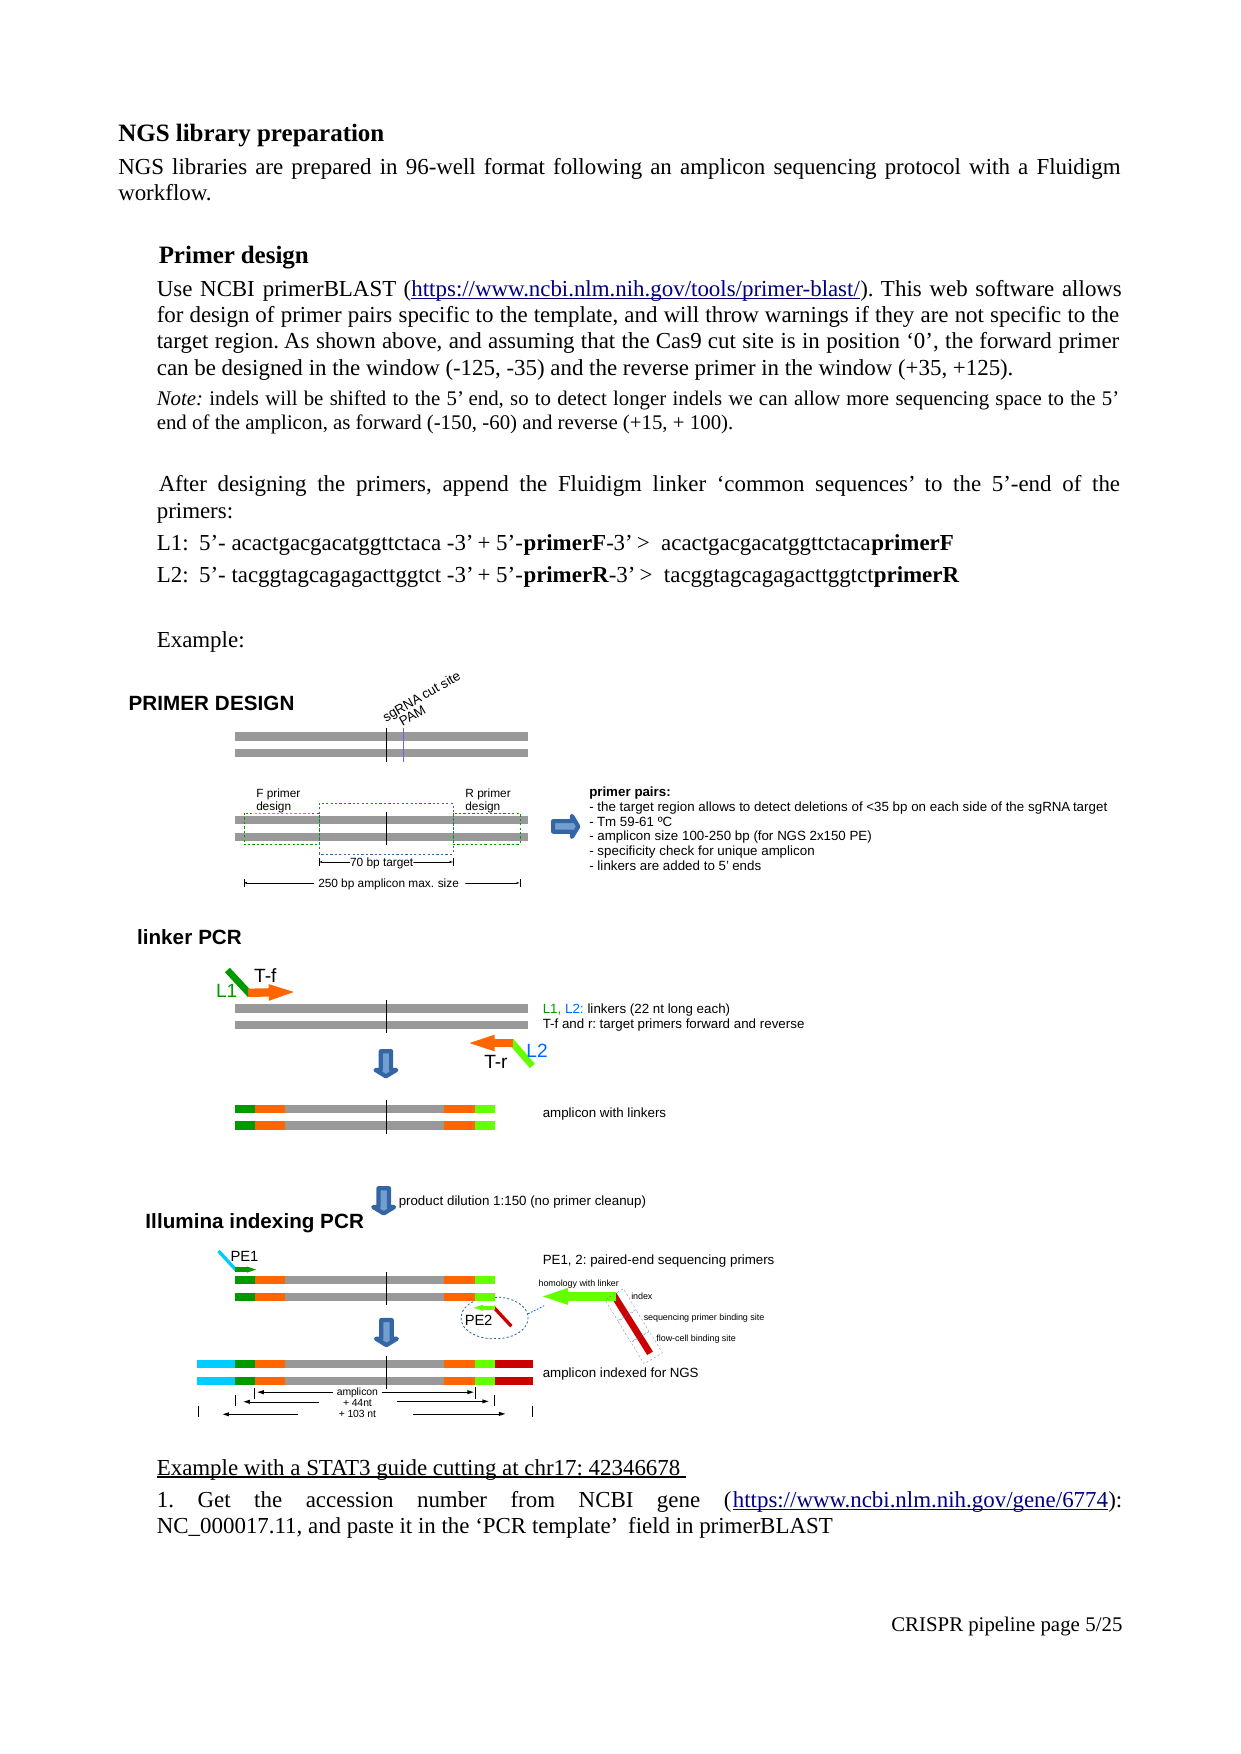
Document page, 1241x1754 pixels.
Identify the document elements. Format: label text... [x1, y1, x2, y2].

text Example: [157, 626, 1122, 652]
text After designing the primers, append the Fluidigm linker ‘common sequences’ to the 5’-end of the primers: [157, 470, 1122, 523]
text 1. Get the accession number from NCBI gene (https://www.ncbi.nlm.nih.gov/gene/6774): NC_000017.11, and paste it in the ‘PCR template’ field in primerBLAST [157, 1486, 1122, 1538]
title Example with a STAT3 guide cutting at chr17: 42346678 [157, 1453, 1122, 1480]
text Use NCBI primerBLAST (https://www.ncbi.nlm.nih.gov/tools/primer-blast/). This web software allows for design of primer pairs specific to the template, and will throw warnings if they are not specific to the target region. As shown above, and assuming that the Cas9 cut site is in position ‘0’, the forward primer can be designed in the window (-125, -35) and the reverse primer in the window (+35, +125). [157, 275, 1122, 380]
text NGS libraries are prepared in 96-well format following an amplicon sequencing protocol with a Fluidigm workflow. [118, 153, 1122, 206]
title Primer design [157, 240, 1122, 269]
text Note: indels will be shifted to the 5’ end, so to detect longer indels we can allow more sequencing space to the 5’ end of the amplicon, as forward (-150, -60) and reverse (+15, + 100). [157, 386, 1122, 434]
title NGS library preparation [118, 118, 1122, 147]
text L2: 5’- tacggtagcagagacttggtct -3’ + 5’-primerR-3’ > tacggtagcagagacttggtctprimerR [157, 561, 1122, 588]
text L1: 5’- acactgacgacatggttctaca -3’ + 5’-primerF-3’ > acactgacgacatggttctacaprimerF [157, 529, 1122, 555]
